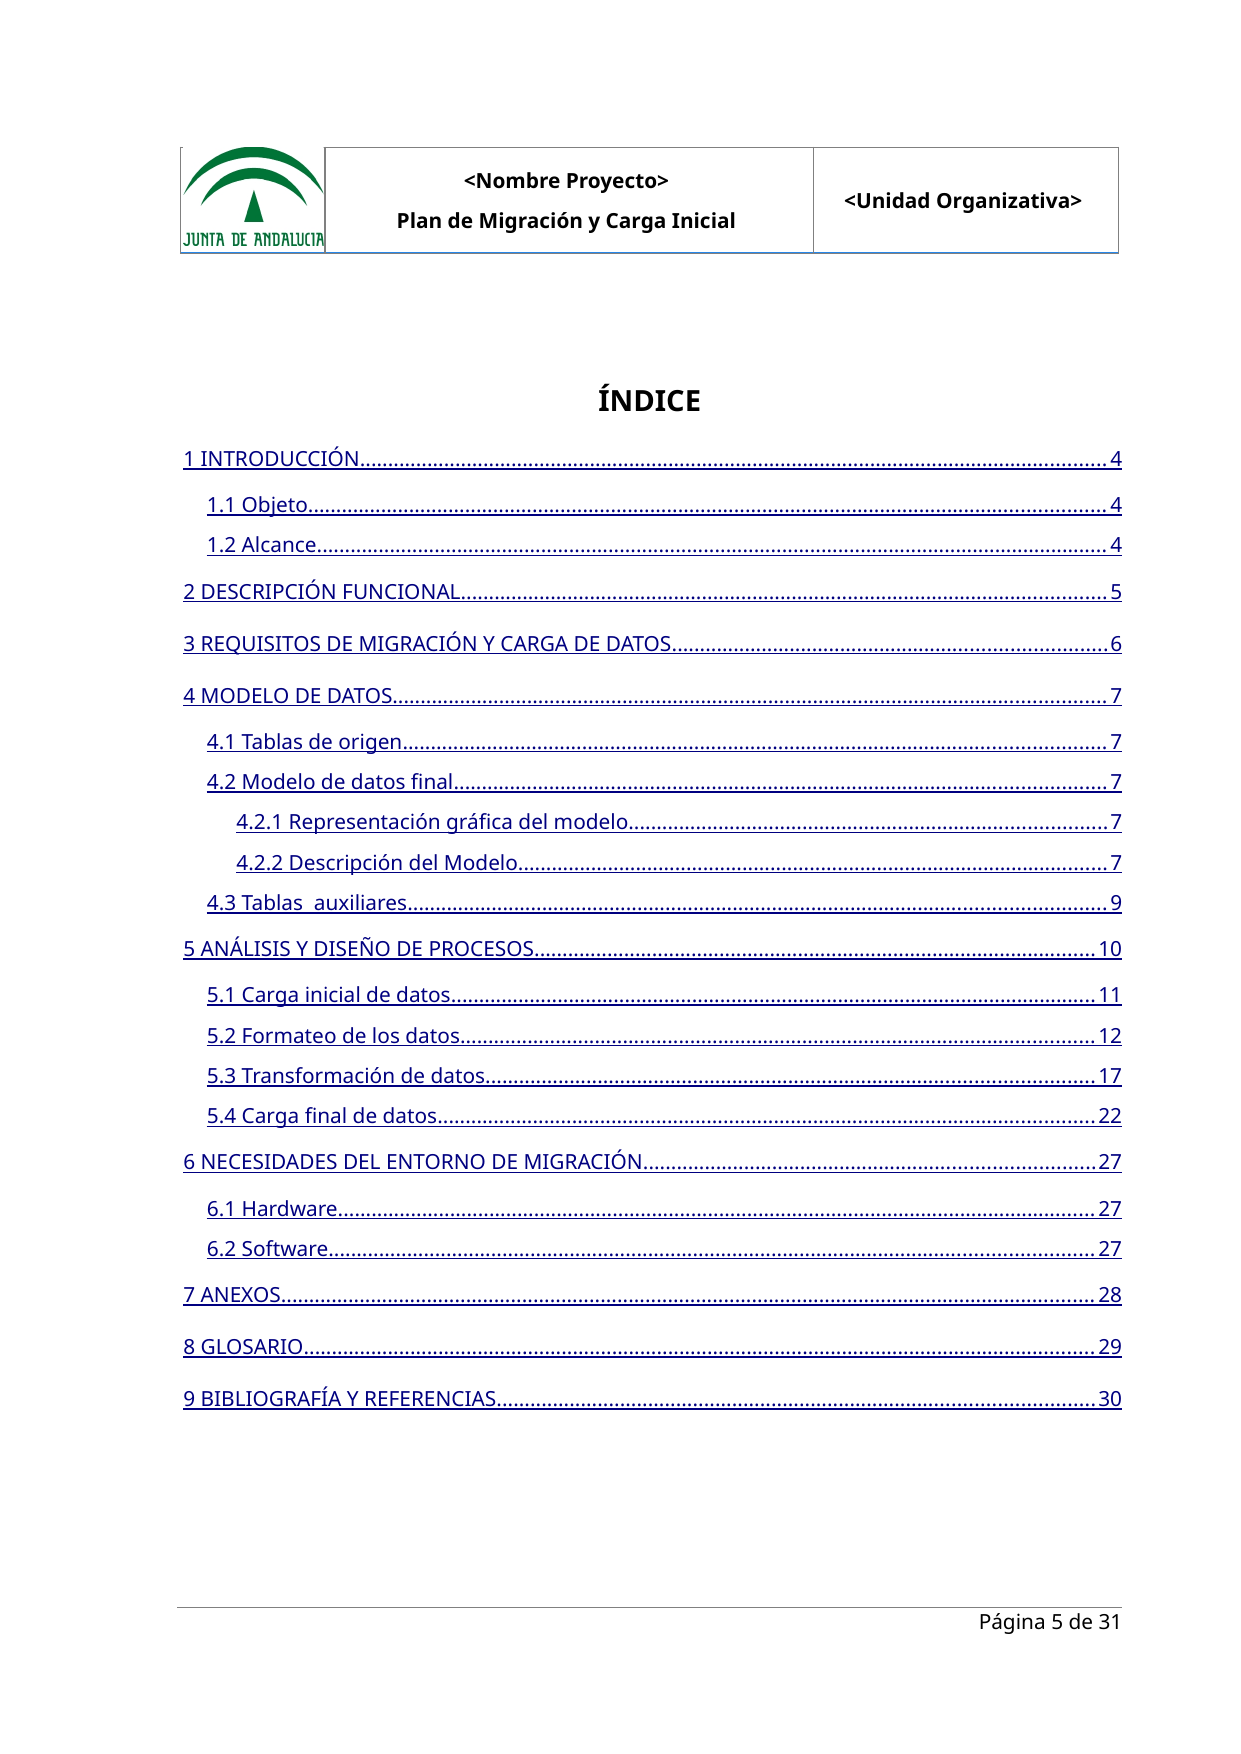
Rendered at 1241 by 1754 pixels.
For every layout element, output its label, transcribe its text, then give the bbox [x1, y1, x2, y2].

text 6.2 Software 27 [207, 1234, 1122, 1258]
subtitle ÍNDICE [177, 380, 1122, 420]
text 6.1 Hardware 27 [207, 1194, 1122, 1218]
text 5 ANÁLISIS Y DISEÑO DE PROCESOS 10 [183, 934, 1122, 958]
text 4.1 Tablas de origen 7 [207, 727, 1122, 751]
text 5.4 Carga final de datos 22 [207, 1101, 1122, 1126]
text 3 REQUISITOS DE MIGRACIÓN Y CARGA DE DATOS 6 [183, 629, 1122, 653]
text 4 MODELO DE DATOS 7 [183, 681, 1122, 705]
text 5.3 Transformación de datos 17 [207, 1061, 1122, 1085]
text 5.2 Formateo de los datos 12 [207, 1021, 1122, 1045]
text 1 INTRODUCCIÓN 4 [183, 444, 1122, 468]
text 1.2 Alcance 4 [207, 531, 1122, 555]
picture [183, 147, 324, 246]
text 7 ANEXOS 28 [183, 1280, 1122, 1304]
text 4.2.1 Representación gráfica del modelo 7 [236, 807, 1122, 832]
text 6 NECESIDADES DEL ENTORNO DE MIGRACIÓN 27 [183, 1147, 1122, 1172]
text 4.3 Tablas auxiliares 9 [207, 888, 1122, 912]
text 8 GLOSARIO 29 [183, 1332, 1122, 1356]
text 5.1 Carga inicial de datos 11 [207, 980, 1122, 1004]
text 2 DESCRIPCIÓN FUNCIONAL 5 [183, 577, 1122, 601]
text 4.2.2 Descripción del Modelo 7 [236, 848, 1122, 872]
text 1.1 Objeto 4 [207, 490, 1122, 514]
text 4.2 Modelo de datos final 7 [207, 767, 1122, 791]
text 9 BIBLIOGRAFÍA Y REFERENCIAS 30 [183, 1384, 1122, 1408]
